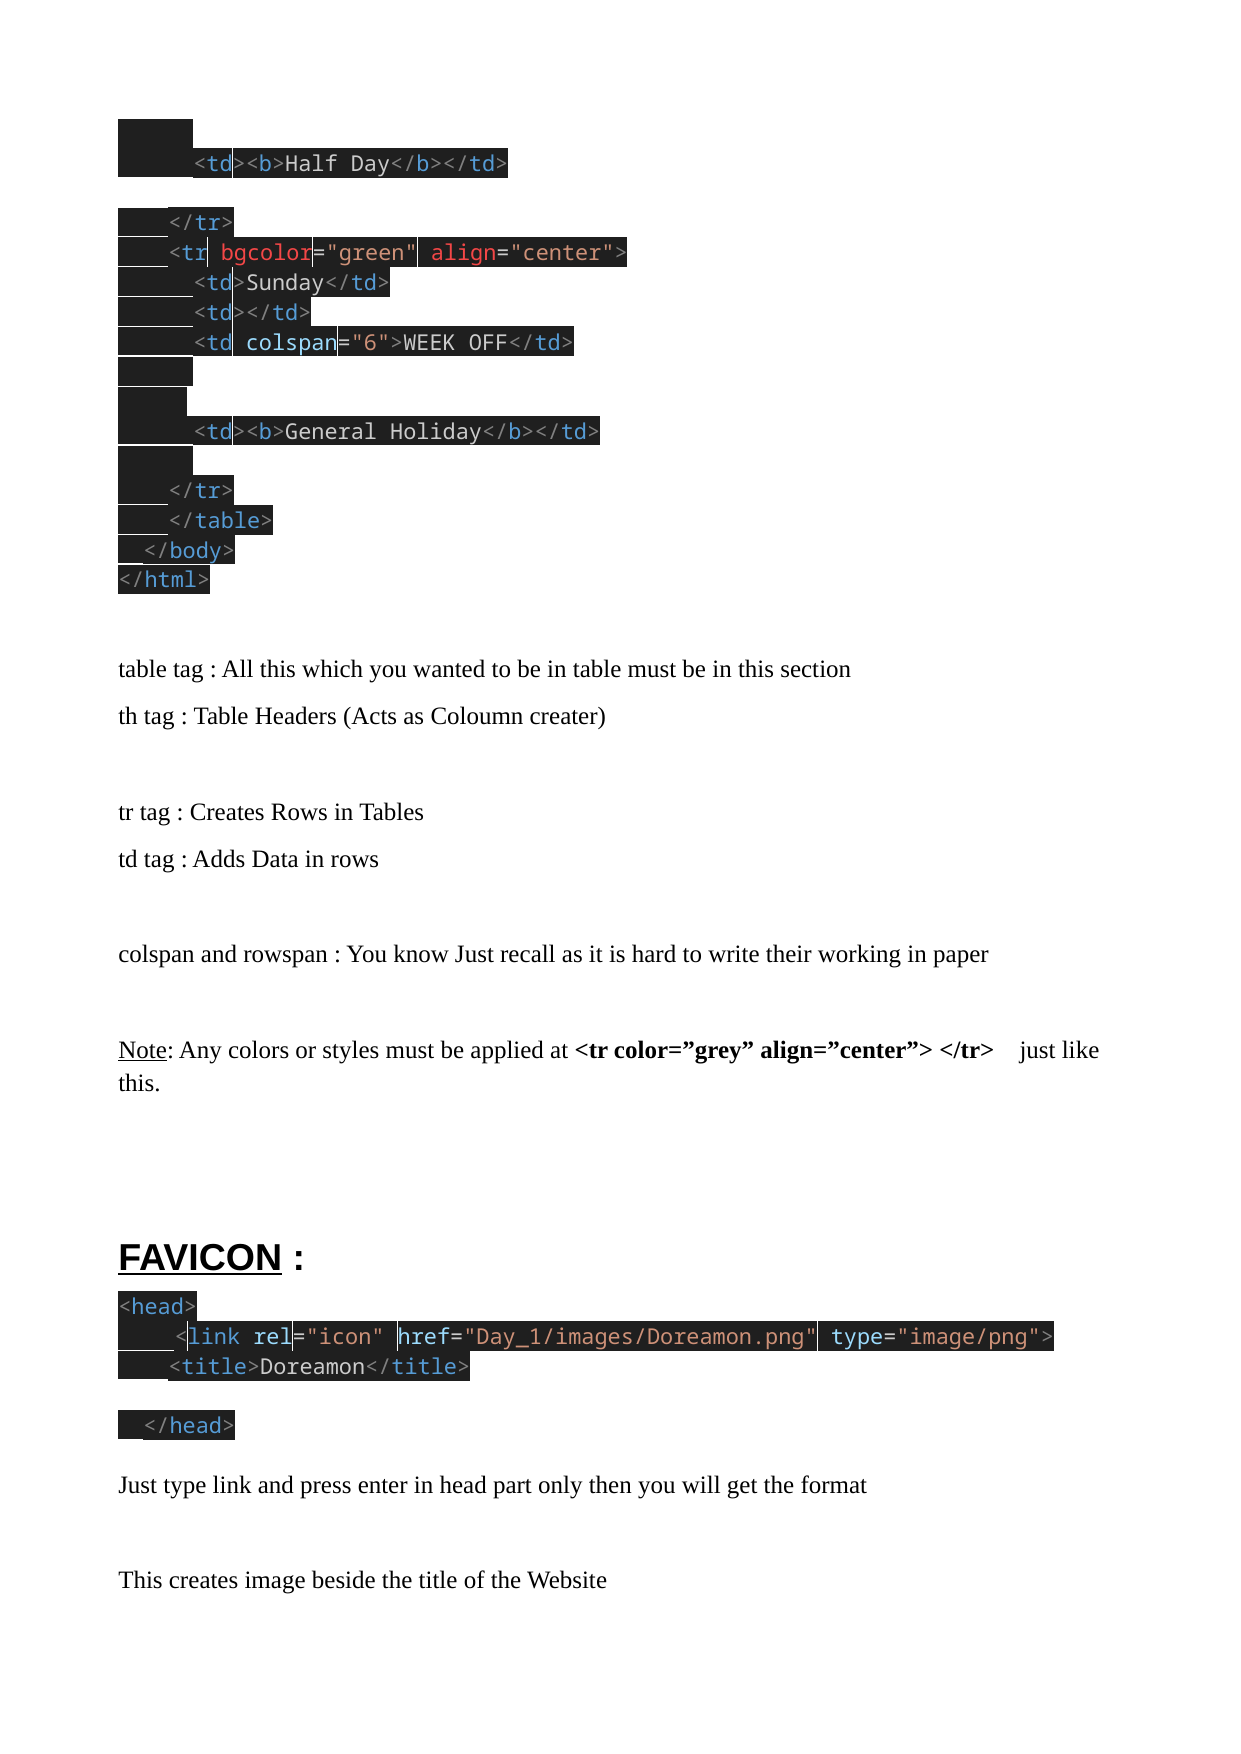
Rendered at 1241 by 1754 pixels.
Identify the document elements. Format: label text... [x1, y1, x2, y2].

text This creates image beside the title of the Website [118, 1565, 1122, 1594]
text tr tag : Creates Rows in Tables [118, 797, 1122, 825]
text th tag : Table Headers (Acts as Coloumn creater) [118, 701, 1122, 730]
text colspan and rowspan : You know Just recall as it is hard to write their working in paper [118, 939, 1122, 968]
text </tr> [118, 207, 1122, 237]
text <title>Doreamon</title> [118, 1351, 1122, 1381]
text Just type link and press enter in head part only then you will get the format [118, 1470, 1122, 1498]
text <head> [118, 1291, 1122, 1321]
text <tr bgcolor="green" align="center"> [118, 237, 1122, 267]
text td tag : Adds Data in rows [118, 844, 1122, 873]
text <td>Sunday</td> [118, 267, 1122, 297]
text <td></td> [118, 297, 1122, 326]
text </body> [118, 535, 1122, 564]
text <td><b>Half Day</b></td> [118, 148, 1122, 178]
subtitle FAVICON : [118, 1236, 1122, 1279]
text <link rel="icon" href="Day_1/images/Doreamon.png" type="image/png"> [118, 1321, 1122, 1351]
text </head> [118, 1410, 1122, 1440]
text Note: Any colors or styles must be applied at <tr color=”grey” align=”center”> </tr> just like this. [118, 1035, 1122, 1096]
text </tr> [118, 475, 1122, 505]
text </html> [118, 564, 1122, 594]
text table tag : All this which you wanted to be in table must be in this section [118, 654, 1122, 683]
text <td colspan="6">WEEK OFF</td> [118, 326, 1122, 356]
text <td><b>General Holiday</b></td> [118, 416, 1122, 445]
text </table> [118, 505, 1122, 535]
